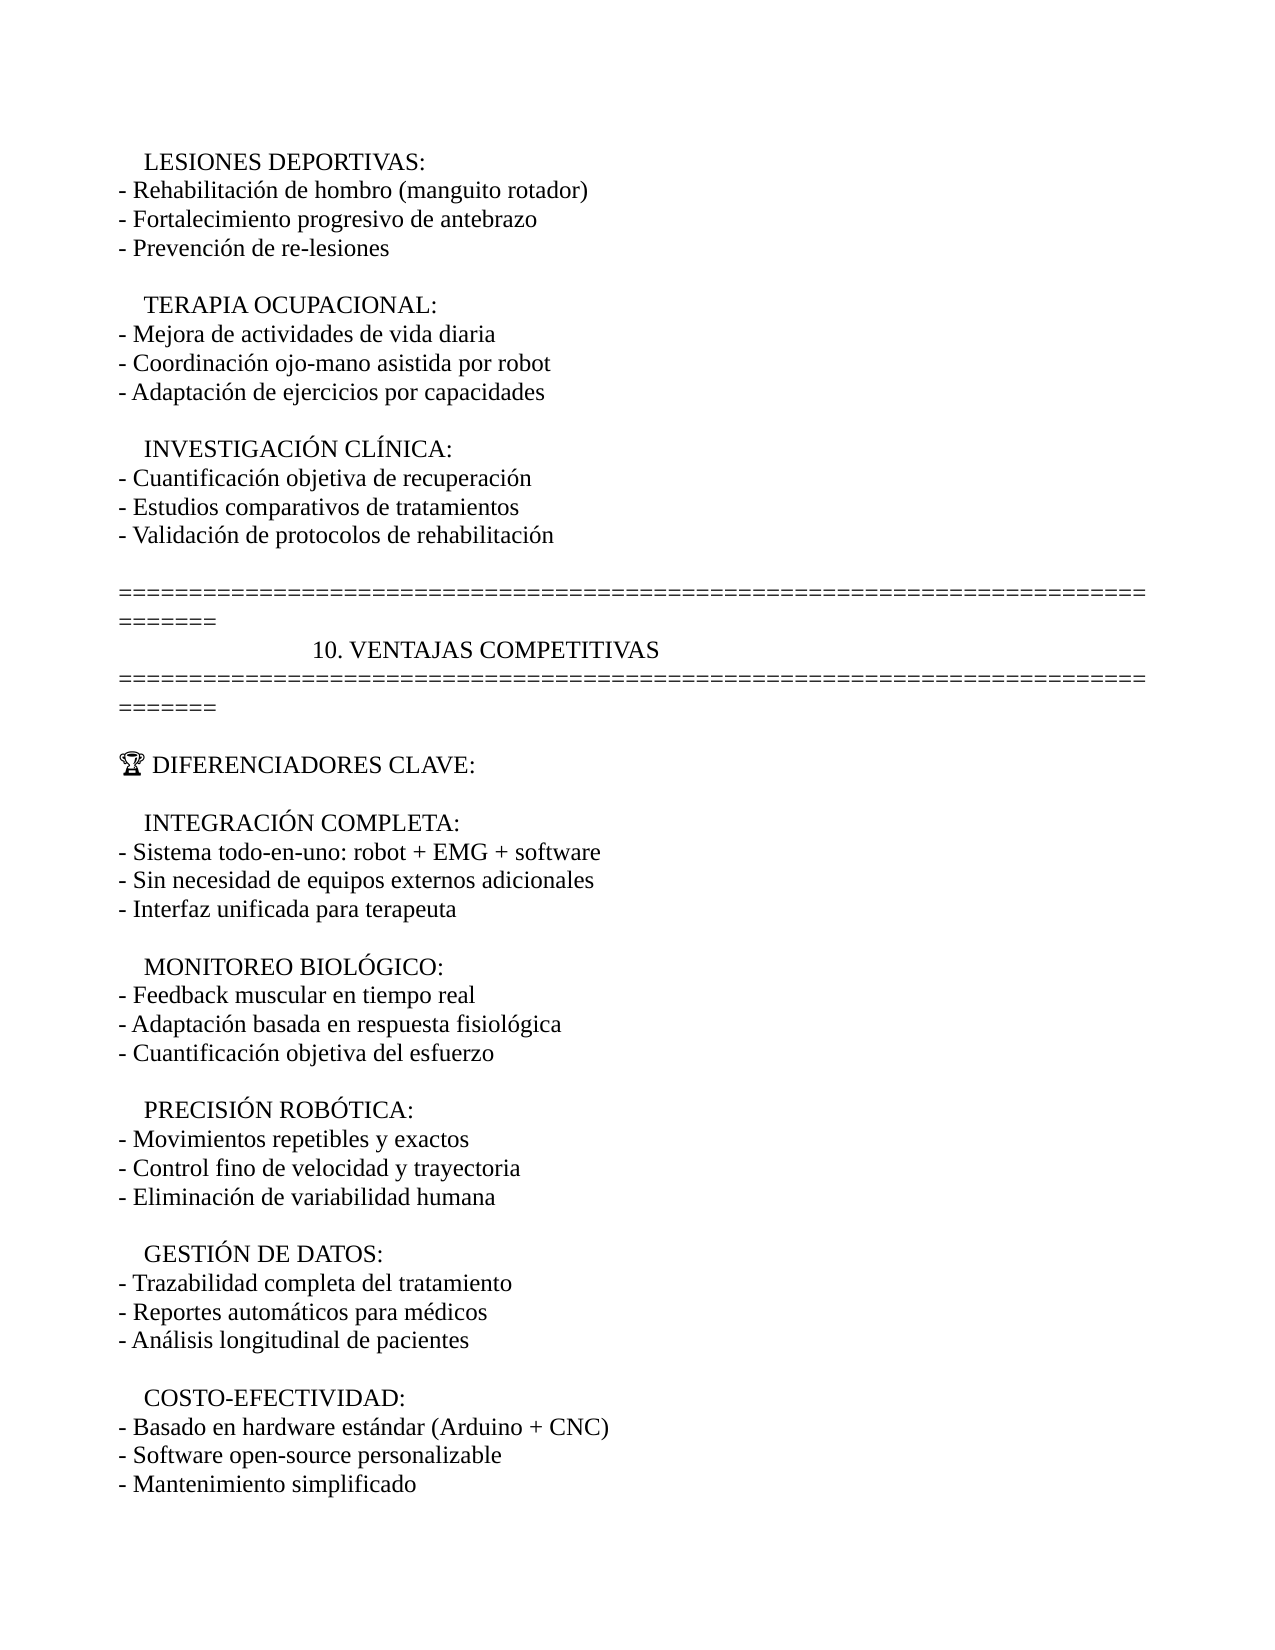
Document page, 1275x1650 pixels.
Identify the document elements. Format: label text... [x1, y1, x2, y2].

text ✅ GESTIÓN DE DATOS: [118, 1239, 1157, 1268]
text ✅ MONITOREO BIOLÓGICO: [118, 952, 1157, 981]
text - Cuantificación objetiva del esfuerzo [118, 1038, 1157, 1067]
text - Basado en hardware estándar (Arduino + CNC) [118, 1412, 1157, 1441]
text ================================================================================ [118, 578, 1157, 636]
text - Adaptación de ejercicios por capacidades [118, 377, 1157, 406]
text - Cuantificación objetiva de recuperación [118, 463, 1157, 492]
text - Rehabilitación de hombro (manguito rotador) [118, 176, 1157, 204]
text - Eliminación de variabilidad humana [118, 1182, 1157, 1211]
text - Análisis longitudinal de pacientes [118, 1326, 1157, 1354]
text - Control fino de velocidad y trayectoria [118, 1153, 1157, 1182]
text ✅ INTEGRACIÓN COMPLETA: [118, 808, 1157, 837]
text - Trazabilidad completa del tratamiento [118, 1268, 1157, 1297]
text - Movimientos repetibles y exactos [118, 1124, 1157, 1153]
text - Prevención de re-lesiones [118, 233, 1157, 262]
text - Sistema todo-en-uno: robot + EMG + software [118, 837, 1157, 866]
text ✅ LESIONES DEPORTIVAS: [118, 147, 1157, 176]
text - Coordinación ojo-mano asistida por robot [118, 348, 1157, 377]
text ✅ COSTO-EFECTIVIDAD: [118, 1383, 1157, 1412]
text - Mejora de actividades de vida diaria [118, 319, 1157, 348]
text 🏆 DIFERENCIADORES CLAVE: [118, 751, 1157, 779]
text - Fortalecimiento progresivo de antebrazo [118, 204, 1157, 233]
text - Estudios comparativos de tratamientos [118, 492, 1157, 521]
text - Mantenimiento simplificado [118, 1469, 1157, 1498]
text - Software open-source personalizable [118, 1441, 1157, 1469]
text - Interfaz unificada para terapeuta [118, 894, 1157, 923]
text - Reportes automáticos para médicos [118, 1297, 1157, 1326]
text - Validación de protocolos de rehabilitación [118, 521, 1157, 549]
text - Sin necesidad de equipos externos adicionales [118, 866, 1157, 894]
text ✅ TERAPIA OCUPACIONAL: [118, 291, 1157, 319]
text - Adaptación basada en respuesta fisiológica [118, 1009, 1157, 1038]
text ✅ INVESTIGACIÓN CLÍNICA: [118, 434, 1157, 463]
text ✅ PRECISIÓN ROBÓTICA: [118, 1096, 1157, 1124]
text - Feedback muscular en tiempo real [118, 981, 1157, 1009]
text ================================================================================ [118, 664, 1157, 722]
text 10. VENTAJAS COMPETITIVAS [118, 636, 1157, 664]
